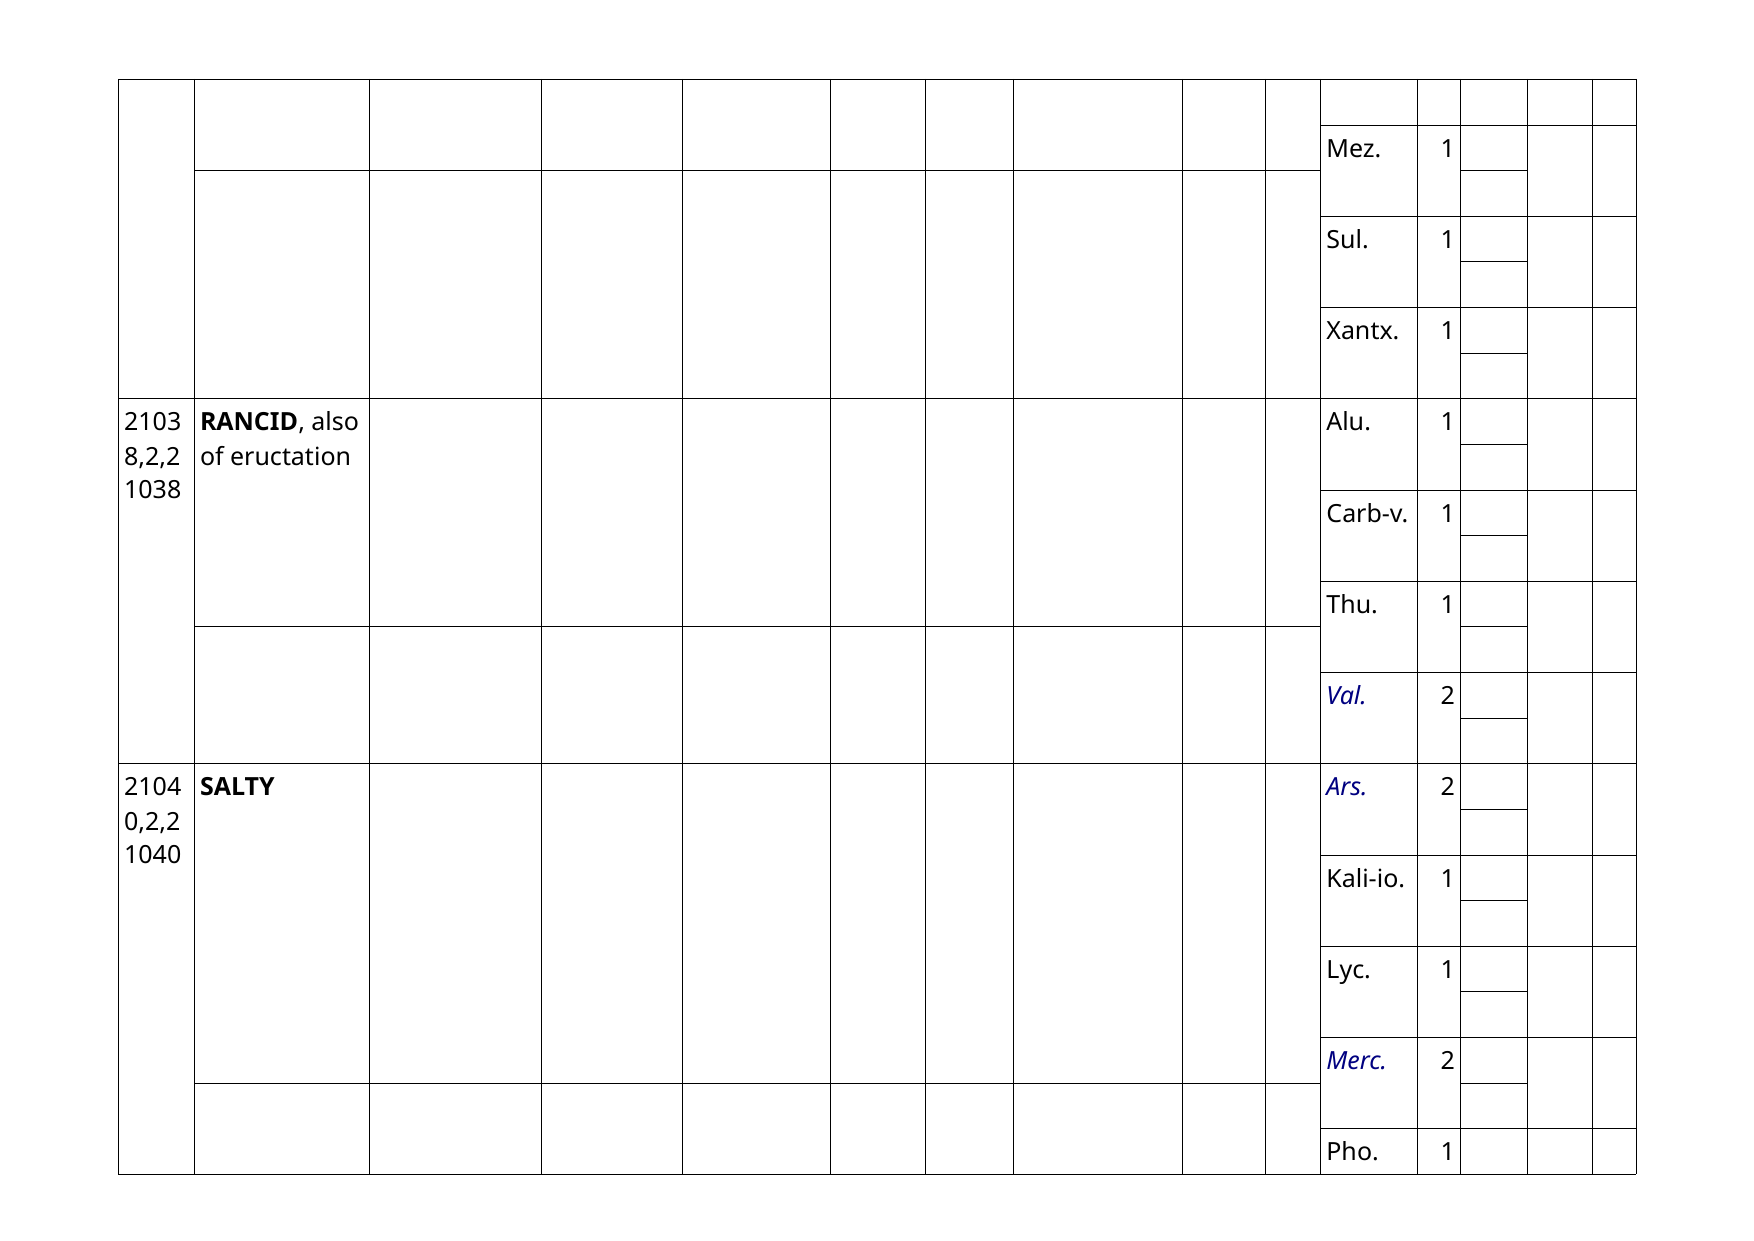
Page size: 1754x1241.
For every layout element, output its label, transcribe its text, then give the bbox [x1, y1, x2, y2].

table_cell [1266, 764, 1320, 1083]
table_cell [1014, 399, 1182, 626]
table_cell [1461, 992, 1527, 1037]
table_cell [1593, 80, 1636, 124]
table_cell salty [195, 764, 369, 1083]
table_cell [926, 627, 1013, 763]
table_cell [1461, 764, 1527, 809]
table_cell [1461, 126, 1527, 170]
table_cell [1528, 673, 1592, 763]
table_cell [1593, 673, 1636, 763]
table_cell [1528, 308, 1592, 398]
table_cell [1461, 354, 1527, 398]
table_cell Mez. [1321, 126, 1417, 216]
table_cell [1593, 947, 1636, 1037]
table_cell [1266, 80, 1320, 170]
table_cell [195, 1084, 369, 1174]
table_cell [1183, 80, 1265, 170]
table_cell [542, 764, 682, 1083]
table_cell [683, 399, 830, 626]
table_cell [1183, 1084, 1265, 1174]
table_cell [1461, 80, 1527, 124]
table_cell [370, 80, 541, 170]
table_cell [1461, 491, 1527, 535]
table_cell [926, 764, 1013, 1083]
table_cell [1183, 627, 1265, 763]
table_cell [1418, 80, 1460, 124]
table_cell [831, 1084, 925, 1174]
table_cell Thu. [1321, 582, 1417, 672]
table_cell [1461, 627, 1527, 672]
table_cell [1461, 1129, 1527, 1174]
table_cell [1461, 673, 1527, 718]
table_cell 1 [1418, 491, 1460, 581]
table_cell [1528, 399, 1592, 489]
table_cell [195, 80, 369, 170]
table_cell [370, 1084, 541, 1174]
table_cell 1 [1418, 399, 1460, 489]
table_cell [1461, 1038, 1527, 1083]
table_cell [1593, 217, 1636, 307]
table_cell [1461, 856, 1527, 900]
table_cell [831, 171, 925, 398]
table_cell 1 [1418, 126, 1460, 216]
table_cell 21038,2,21038 [119, 399, 194, 763]
table_cell 21040,2,21040 [119, 764, 194, 1174]
table_cell [683, 80, 830, 170]
table_cell [370, 399, 541, 626]
table_cell [1593, 1038, 1636, 1128]
table_cell Ars. [1321, 764, 1417, 854]
table_cell 1 [1418, 1129, 1460, 1174]
table_cell [1461, 582, 1527, 626]
table_cell 1 [1418, 856, 1460, 946]
table_cell [1461, 399, 1527, 444]
table_cell [1183, 171, 1265, 398]
table_cell [926, 80, 1013, 170]
table_cell [1014, 627, 1182, 763]
table_cell [831, 627, 925, 763]
table_cell 1 [1418, 308, 1460, 398]
table_cell [1266, 399, 1320, 626]
table_cell Pho. [1321, 1129, 1417, 1174]
table_cell [1461, 536, 1527, 581]
table_cell [1266, 171, 1320, 398]
table_cell [542, 627, 682, 763]
table_cell [1461, 171, 1527, 216]
table_cell [1461, 308, 1527, 353]
table_cell [1593, 126, 1636, 216]
table_cell 2 [1418, 764, 1460, 854]
table_cell [1593, 582, 1636, 672]
table_cell [1461, 901, 1527, 946]
table_cell [1461, 445, 1527, 489]
table_cell [683, 1084, 830, 1174]
table_cell [1528, 1129, 1592, 1174]
table_cell [1593, 308, 1636, 398]
table_cell [1593, 764, 1636, 854]
table_cell [542, 1084, 682, 1174]
table_cell [683, 627, 830, 763]
table_cell [1528, 764, 1592, 854]
table_cell 2 [1418, 673, 1460, 763]
table_cell [1014, 171, 1182, 398]
table_cell [1528, 491, 1592, 581]
table_cell [370, 627, 541, 763]
table_cell [1528, 80, 1592, 124]
table_cell rancid, also of eructation [195, 399, 369, 626]
table_cell [683, 171, 830, 398]
table_cell Lyc. [1321, 947, 1417, 1037]
table_cell [926, 171, 1013, 398]
table_cell [1528, 856, 1592, 946]
table_cell 1 [1418, 582, 1460, 672]
table_cell [926, 1084, 1013, 1174]
table_cell [195, 171, 369, 398]
table_cell [119, 80, 194, 398]
table_cell [1266, 627, 1320, 763]
table_cell [1014, 80, 1182, 170]
table_cell [1461, 719, 1527, 763]
table_cell [1528, 217, 1592, 307]
table_cell [1593, 856, 1636, 946]
table_cell [1528, 582, 1592, 672]
table_cell [370, 171, 541, 398]
table_cell [1183, 399, 1265, 626]
table_cell Merc. [1321, 1038, 1417, 1128]
table_cell [1461, 262, 1527, 307]
table_cell 2 [1418, 1038, 1460, 1128]
table_cell [1461, 810, 1527, 854]
table_cell Carb-v. [1321, 491, 1417, 581]
table_cell [1461, 1084, 1527, 1128]
table_cell [542, 171, 682, 398]
table_cell [1014, 1084, 1182, 1174]
table_cell Alu. [1321, 399, 1417, 489]
table_cell [1593, 1129, 1636, 1174]
table_cell [1014, 764, 1182, 1083]
table_cell [1528, 1038, 1592, 1128]
table_cell [683, 764, 830, 1083]
table_cell [926, 399, 1013, 626]
table_cell Sul. [1321, 217, 1417, 307]
table_cell [831, 764, 925, 1083]
table_cell 1 [1418, 947, 1460, 1037]
table_cell [1528, 947, 1592, 1037]
table_cell [1461, 217, 1527, 261]
table_cell [542, 399, 682, 626]
table_cell 1 [1418, 217, 1460, 307]
table_cell [1266, 1084, 1320, 1174]
table_cell [195, 627, 369, 763]
table_cell [1461, 947, 1527, 991]
table_cell [1183, 764, 1265, 1083]
table_cell Xantx. [1321, 308, 1417, 398]
table_cell Val. [1321, 673, 1417, 763]
table_cell Kali-io. [1321, 856, 1417, 946]
table_cell [1321, 80, 1417, 124]
table_cell [831, 80, 925, 170]
table_cell [1593, 399, 1636, 489]
table_cell [1593, 491, 1636, 581]
table_cell [1528, 126, 1592, 216]
table_cell [370, 764, 541, 1083]
table_cell [542, 80, 682, 170]
table_cell [831, 399, 925, 626]
